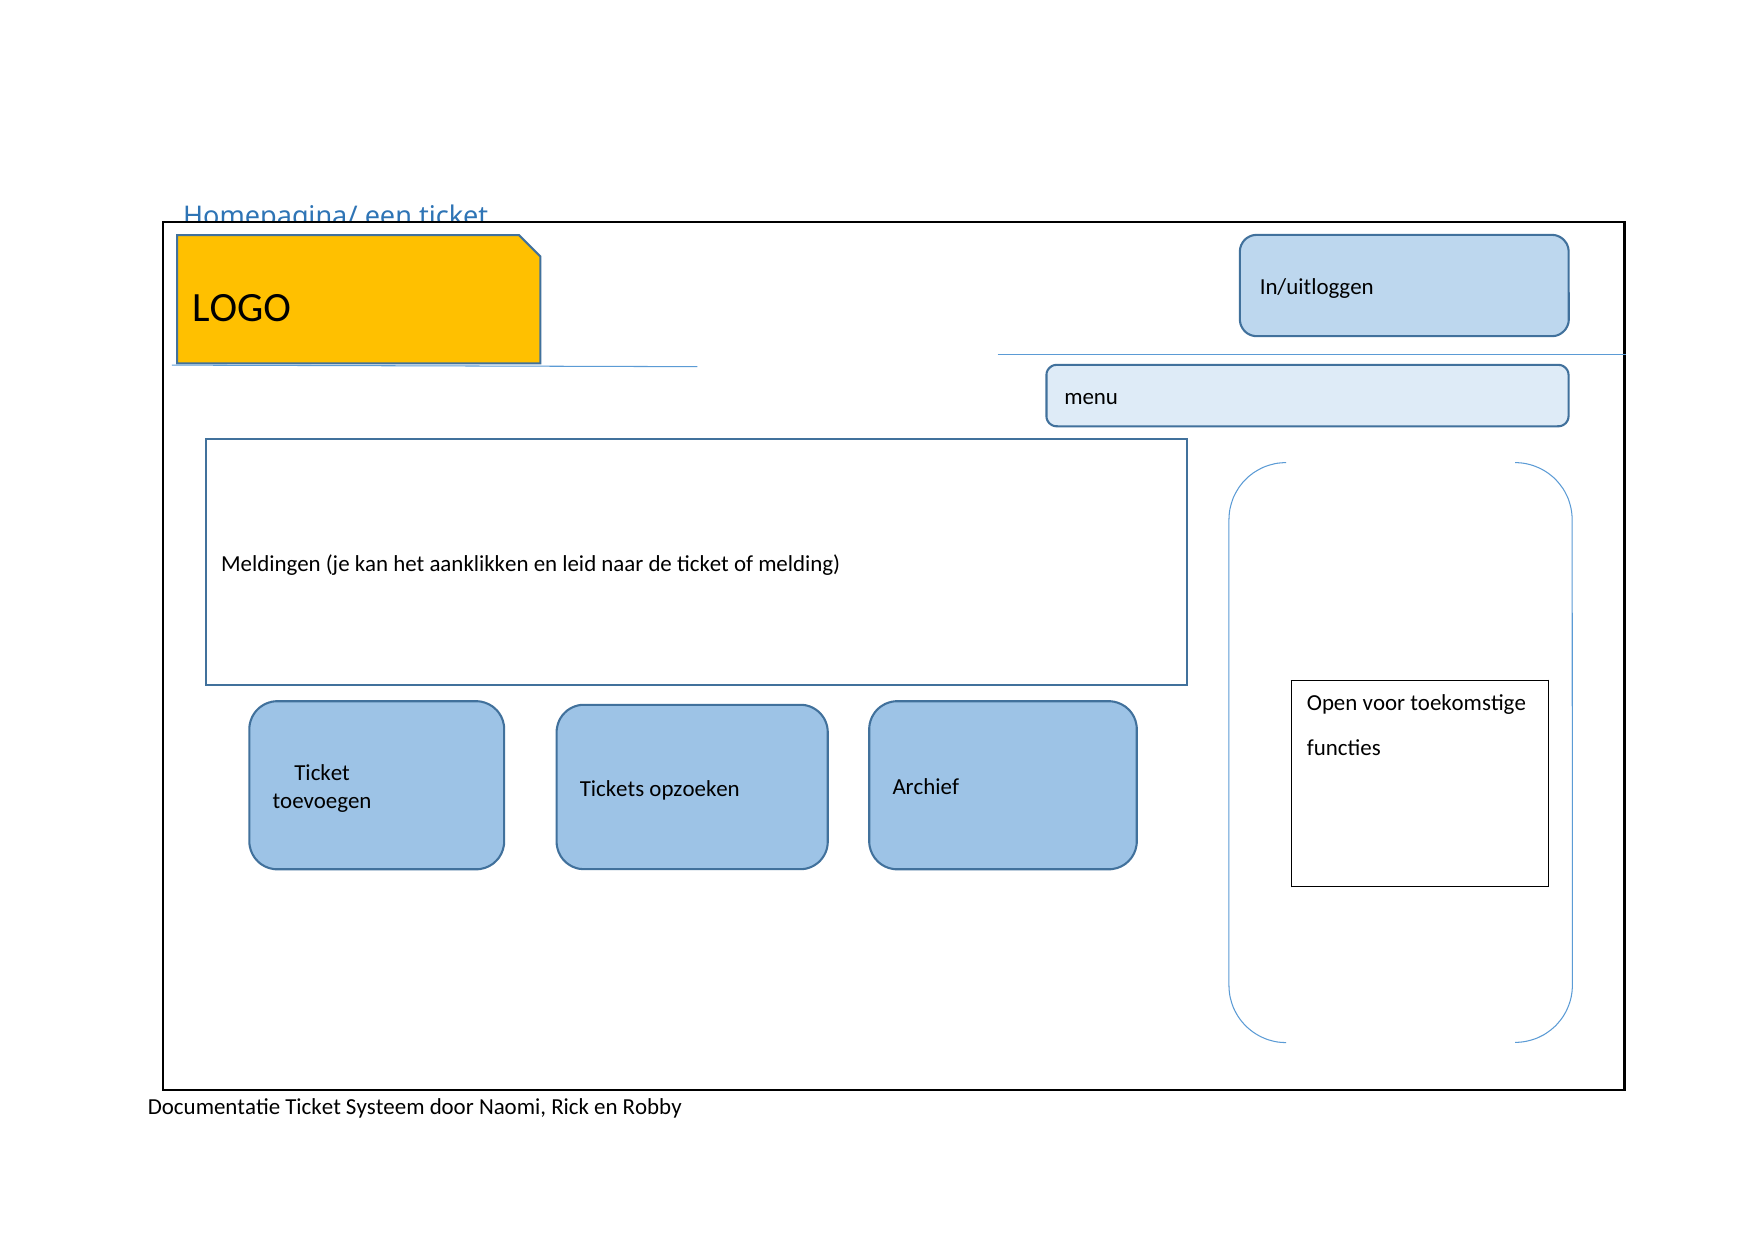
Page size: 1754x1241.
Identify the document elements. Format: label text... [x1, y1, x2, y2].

subtitle Homepagina/ een ticket [148, 197, 1606, 233]
text functies [1307, 733, 1533, 761]
text Open voor toekomstige [1307, 688, 1533, 716]
